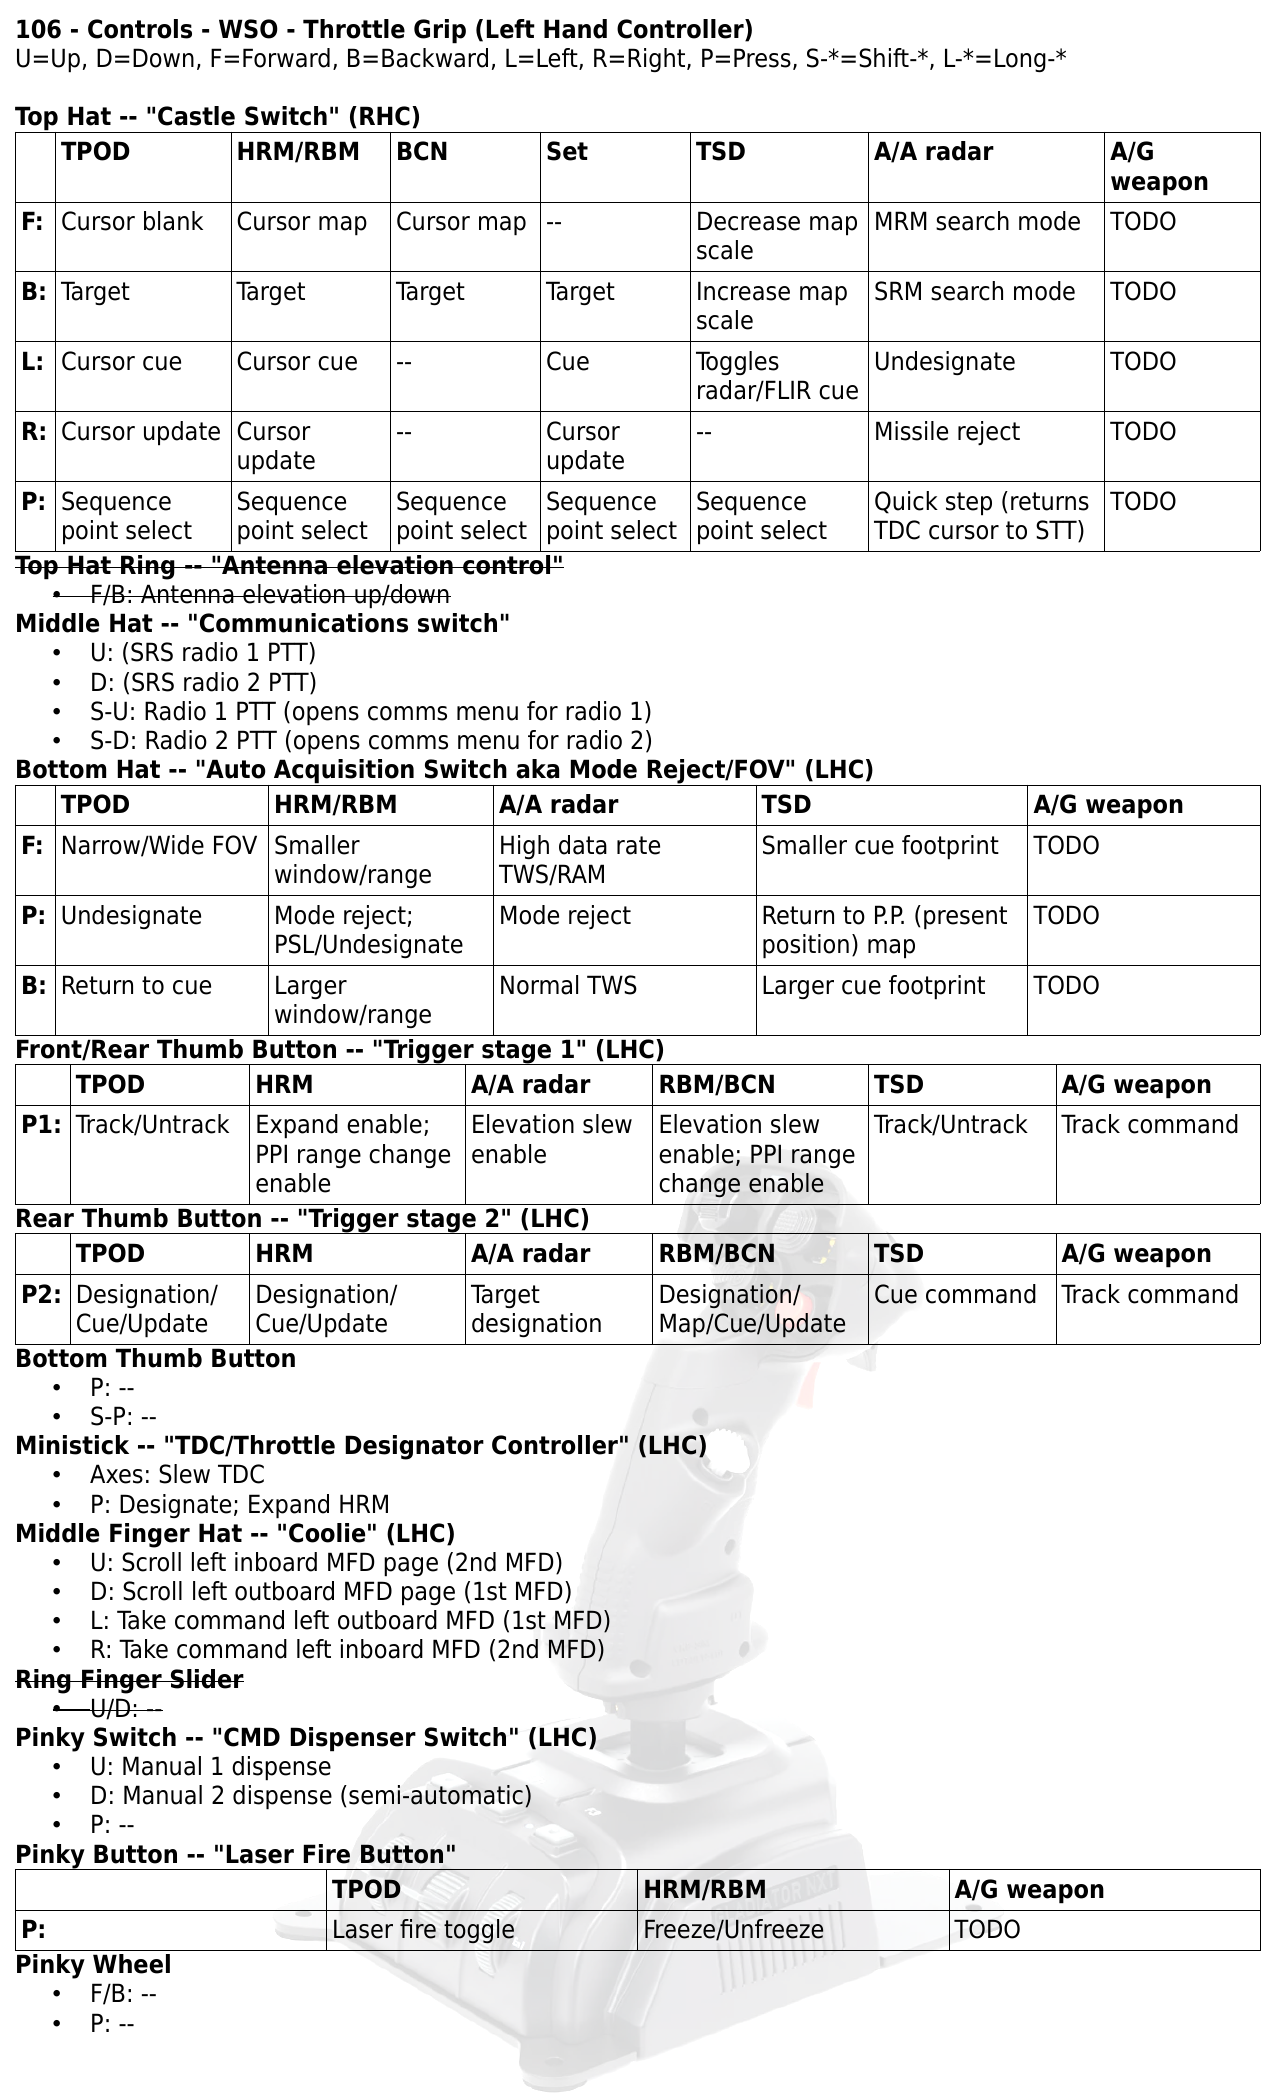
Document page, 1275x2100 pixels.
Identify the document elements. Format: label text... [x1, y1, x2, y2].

table_header A/A radar [869, 133, 1104, 202]
table_cell R: [16, 412, 55, 481]
table_cell Missile reject [869, 412, 1104, 481]
table_cell Smaller cue footprint [757, 826, 1027, 895]
table_header HRM [250, 1234, 262, 1274]
list P: -- [52, 1373, 262, 1402]
text Pinky Button -- "Laser Fire Button" [1013, 1840, 1260, 1869]
table_cell Cue [541, 342, 690, 411]
list U: Scroll left inboard MFD page (2nd MFD) [1013, 1548, 1260, 1577]
table_header Set [541, 133, 690, 202]
table_cell Cursor cue [232, 342, 390, 411]
text Bottom Hat -- "Auto Acquisition Switch aka Mode Reject/FOV" (LHC) [15, 755, 1260, 784]
table_cell Mode reject [494, 896, 756, 965]
table_cell TODO [1013, 1911, 1260, 1950]
text Pinky Button -- "Laser Fire Button" [15, 1840, 262, 1869]
table_header TPOD [56, 786, 268, 825]
table_cell -- [391, 412, 540, 481]
list S-D: Radio 2 PTT (opens comms menu for radio 2) [52, 726, 1260, 755]
table_cell Cursor update [56, 412, 231, 481]
table_cell P: [16, 896, 55, 965]
table_cell L: [16, 342, 55, 411]
table_cell MRM search mode [869, 203, 1104, 271]
table_header [16, 1234, 70, 1274]
table_cell Target [232, 272, 390, 341]
list U: (SRS radio 1 PTT) [52, 639, 1260, 668]
table_cell Elevation slew enable; PPI range change enable [653, 1106, 868, 1140]
table_cell P: [16, 482, 55, 551]
text Front/Rear Thumb Button -- "Trigger stage 1" (LHC) [15, 1036, 1260, 1064]
list P: Designate; Expand HRM [1013, 1490, 1260, 1519]
table_cell TODO [1028, 896, 1260, 965]
table_header [16, 786, 55, 825]
table_cell TODO [1105, 482, 1260, 551]
table_cell Designation/Cue/Update [71, 1275, 249, 1344]
table_cell Normal TWS [494, 966, 756, 1035]
list Axes: Slew TDC [52, 1461, 262, 1490]
table_header TPOD [71, 1065, 249, 1105]
table_cell -- [691, 412, 868, 481]
table_header TSD [691, 133, 868, 202]
table_cell Target [541, 272, 690, 341]
text Middle Finger Hat -- "Coolie" (LHC) [15, 1519, 262, 1548]
table_header HRM/RBM [269, 786, 493, 825]
text Pinky Switch -- "CMD Dispenser Switch" (LHC) [15, 1723, 262, 1752]
list S-P: -- [52, 1402, 262, 1431]
table_cell Toggles radar/FLIR cue [691, 342, 868, 411]
list R: Take command left inboard MFD (2nd MFD) [52, 1636, 262, 1665]
text 106 - Controls - WSO - Throttle Grip (Left Hand Controller) [15, 15, 1260, 44]
table_cell Target [391, 272, 540, 341]
table_header A/G weapon [1105, 133, 1260, 202]
text Rear Thumb Button -- "Trigger stage 2" (LHC) [15, 1205, 262, 1233]
table_cell Increase map scale [691, 272, 868, 341]
table_cell B: [16, 272, 55, 341]
text Middle Hat -- "Communications switch" [15, 609, 1260, 639]
text Bottom Thumb Button [15, 1345, 262, 1373]
list F/B: -- [52, 1980, 262, 2009]
table_cell Undesignate [56, 896, 268, 965]
text Bottom Thumb Button [1013, 1345, 1260, 1373]
table_header TSD [1013, 1234, 1056, 1274]
table_header [16, 1065, 70, 1105]
table_header TPOD [71, 1234, 249, 1274]
table_cell -- [541, 203, 690, 271]
list F/B: Antenna elevation up/down [52, 580, 1260, 609]
table_cell Cursor blank [56, 203, 231, 271]
table_cell Larger cue footprint [757, 966, 1027, 1035]
list D: Scroll left outboard MFD page (1st MFD) [52, 1577, 262, 1606]
table_cell Designation/Cue/Update [250, 1275, 262, 1344]
text Ministick -- "TDC/Throttle Designator Controller" (LHC) [1013, 1431, 1260, 1461]
text U=Up, D=Down, F=Forward, B=Backward, L=Left, R=Right, P=Press, S-*=Shift-*, L-*=Long-* [15, 44, 1260, 73]
list P: -- [52, 1811, 262, 1840]
list L: Take command left outboard MFD (1st MFD) [1013, 1606, 1260, 1636]
table_header TSD [757, 786, 1027, 825]
table_header A/G weapon [1013, 1870, 1260, 1910]
table_header A/A radar [466, 1065, 652, 1105]
list L: Take command left outboard MFD (1st MFD) [52, 1606, 262, 1636]
table_header BCN [391, 133, 540, 202]
table_header HRM [250, 1065, 465, 1105]
list P: -- [52, 2009, 262, 2038]
table_cell Track command [1057, 1275, 1260, 1344]
table_cell F: [16, 826, 55, 895]
table_cell TODO [1105, 412, 1260, 481]
table_cell Cue command [1013, 1275, 1056, 1344]
table_header TSD [869, 1065, 1056, 1105]
list D: Manual 2 dispense (semi-automatic) [1013, 1781, 1260, 1811]
table_header A/G weapon [1028, 786, 1260, 825]
list [1013, 1373, 1260, 1402]
text Pinky Switch -- "CMD Dispenser Switch" (LHC) [1013, 1723, 1260, 1752]
table_cell Larger window/range [269, 966, 493, 1035]
table_cell Sequence point select [56, 482, 231, 551]
table_cell Sequence point select [691, 482, 868, 551]
list [1013, 1461, 1260, 1490]
table_header A/G weapon [1057, 1234, 1260, 1274]
table_cell Cursor update [232, 412, 390, 481]
table_cell Track/Untrack [71, 1106, 249, 1204]
text Top Hat Ring -- "Antenna elevation control" [15, 552, 1260, 580]
list R: Take command left inboard MFD (2nd MFD) [1013, 1636, 1260, 1665]
table_header RBM/BCN [653, 1065, 868, 1105]
table_cell Track/Untrack [869, 1106, 1056, 1204]
text Top Hat -- "Castle Switch" (RHC) [15, 102, 1260, 132]
table_cell High data rate TWS/RAM [494, 826, 756, 895]
table_cell Return to P.P. (present position) map [757, 896, 1027, 965]
table_cell P1: [16, 1106, 70, 1204]
table_header [16, 1870, 262, 1910]
table_cell Smaller window/range [269, 826, 493, 895]
text Middle Finger Hat -- "Coolie" (LHC) [1013, 1519, 1260, 1548]
table_cell Target [56, 272, 231, 341]
table_cell -- [391, 342, 540, 411]
text Pinky Wheel [15, 1951, 262, 1980]
table_cell B: [16, 966, 55, 1035]
table_cell Return to cue [56, 966, 268, 1035]
table_cell Sequence point select [391, 482, 540, 551]
table_cell Cursor update [541, 412, 690, 481]
table_cell Mode reject; PSL/Undesignate [269, 896, 493, 965]
table_cell Sequence point select [541, 482, 690, 551]
table_header HRM/RBM [232, 133, 390, 202]
list D: Manual 2 dispense (semi-automatic) [52, 1781, 262, 1811]
table_cell P2: [16, 1275, 70, 1344]
list U: Manual 1 dispense [1013, 1752, 1260, 1781]
list U: Manual 1 dispense [52, 1752, 262, 1781]
table_cell Cursor map [232, 203, 390, 271]
table_cell TODO [1105, 272, 1260, 341]
text [1013, 1951, 1260, 1980]
list [1013, 2009, 1260, 2038]
table_cell Sequence point select [232, 482, 390, 551]
table_cell P: [16, 1911, 262, 1950]
table_header A/G weapon [1057, 1065, 1260, 1105]
list D: Scroll left outboard MFD page (1st MFD) [1013, 1577, 1260, 1606]
list D: (SRS radio 2 PTT) [52, 668, 1260, 697]
list [1013, 1811, 1260, 1840]
list U/D: -- [52, 1694, 262, 1723]
list U: Scroll left inboard MFD page (2nd MFD) [52, 1548, 262, 1577]
table_cell Track command [1057, 1106, 1260, 1204]
table_header A/A radar [494, 786, 756, 825]
list P: Designate; Expand HRM [52, 1490, 262, 1519]
table_cell SRM search mode [869, 272, 1104, 341]
list [1013, 1980, 1260, 2009]
table_cell TODO [1105, 203, 1260, 271]
table_cell TODO [1028, 826, 1260, 895]
text [1013, 1665, 1260, 1694]
text Rear Thumb Button -- "Trigger stage 2" (LHC) [1013, 1205, 1260, 1233]
list [1013, 1694, 1260, 1723]
table_cell Narrow/Wide FOV [56, 826, 268, 895]
table_cell Cursor map [391, 203, 540, 271]
table_header [16, 133, 55, 202]
table_cell Expand enable; PPI range change enable [250, 1106, 465, 1204]
text Ministick -- "TDC/Throttle Designator Controller" (LHC) [15, 1431, 262, 1461]
table_cell Quick step (returns TDC cursor to STT) [869, 482, 1104, 551]
table_cell Decrease map scale [691, 203, 868, 271]
table_cell Undesignate [869, 342, 1104, 411]
table_cell TODO [1105, 342, 1260, 411]
list [1013, 1402, 1260, 1431]
table_cell TODO [1028, 966, 1260, 1035]
text Ring Finger Slider [15, 1665, 262, 1694]
table_cell Cursor cue [56, 342, 231, 411]
table_cell F: [16, 203, 55, 271]
table_header TPOD [56, 133, 231, 202]
list S-U: Radio 1 PTT (opens comms menu for radio 1) [52, 697, 1260, 726]
table_cell Elevation slew enable [466, 1106, 652, 1140]
